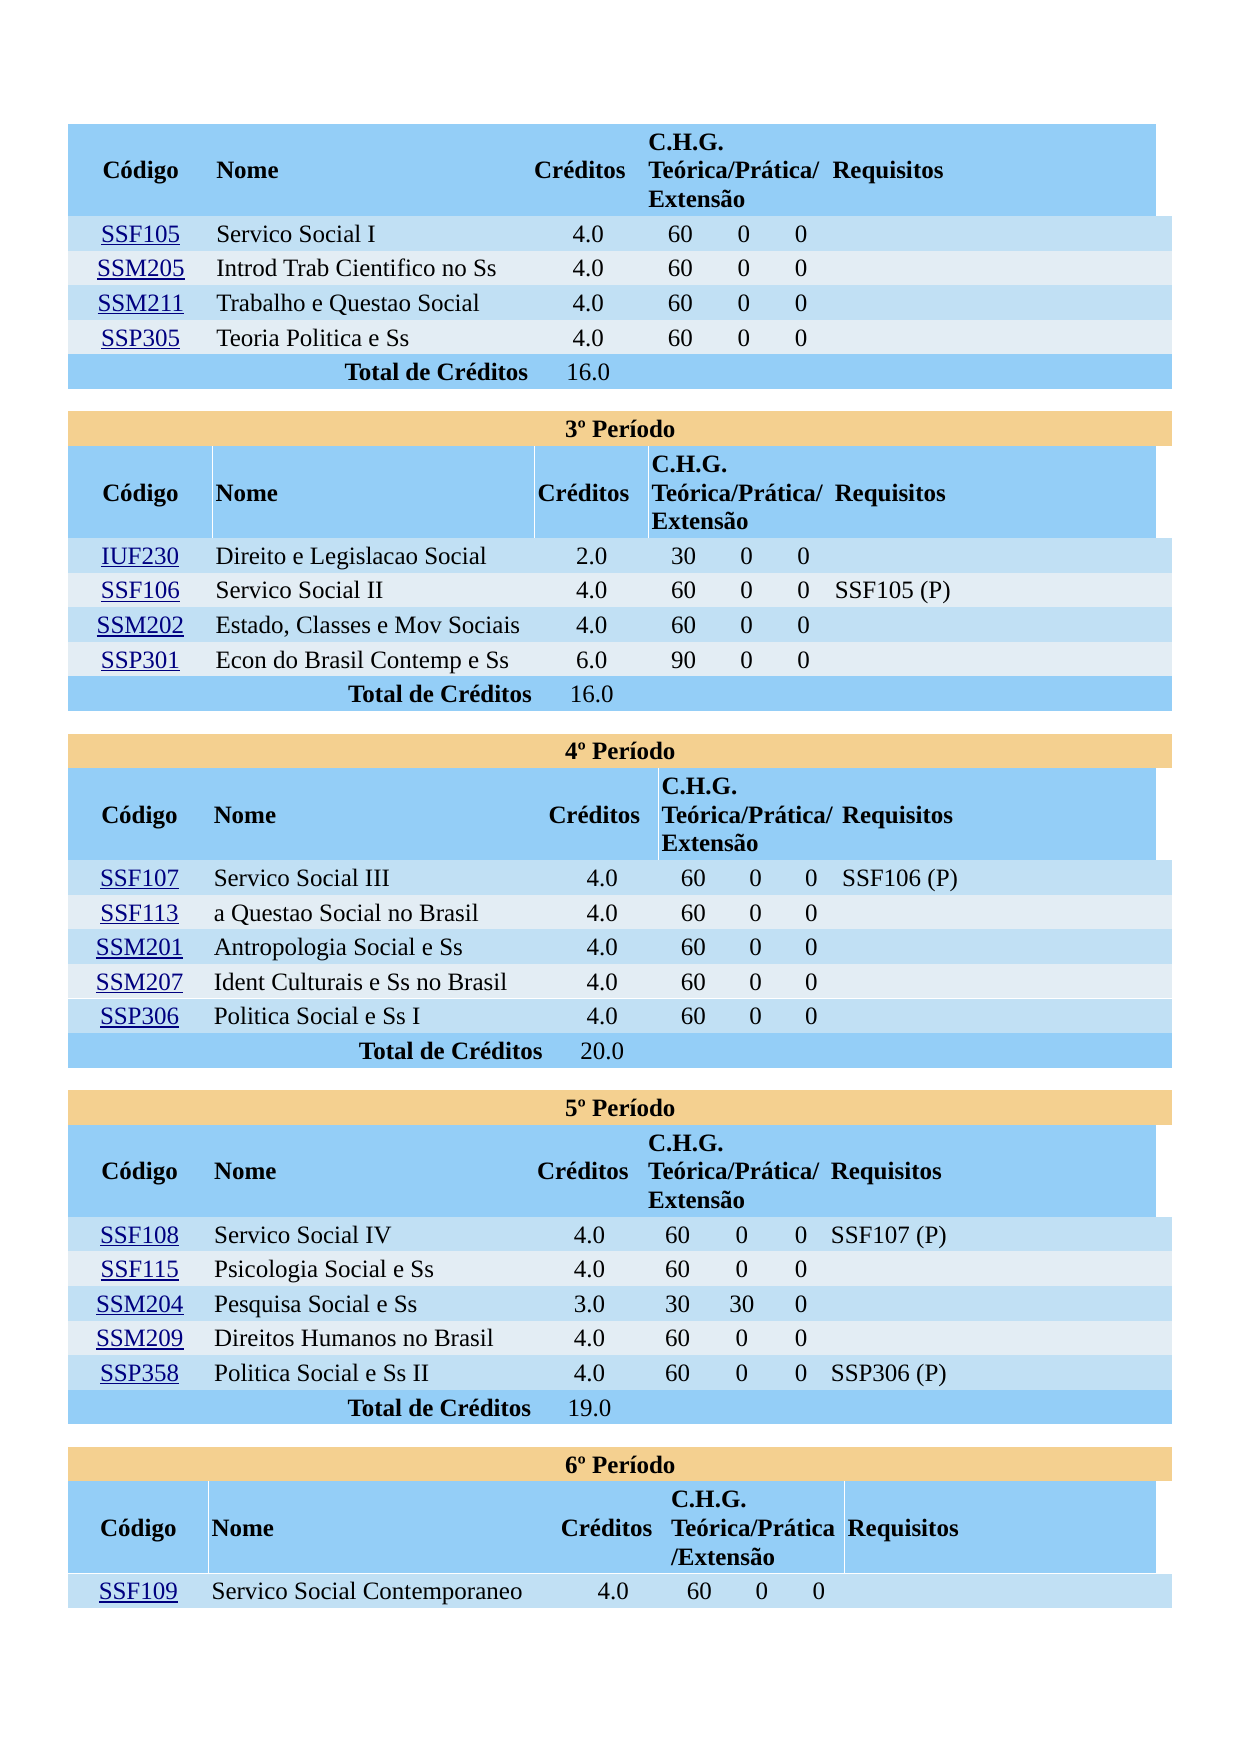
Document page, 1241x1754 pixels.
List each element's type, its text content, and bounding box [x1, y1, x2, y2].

table_cell [1156, 446, 1172, 538]
table_cell [832, 538, 1156, 573]
table_cell 0 [718, 607, 775, 642]
table_cell 0 [728, 964, 783, 998]
table_cell Psicologia Social e Ss [211, 1251, 534, 1286]
table_cell 4.0 [545, 929, 658, 964]
table_cell 4.0 [534, 1321, 645, 1355]
table_cell 0 [772, 285, 829, 320]
table_cell 0 [775, 607, 832, 642]
table_cell 0 [715, 320, 772, 354]
table_cell Total de Créditos [68, 1390, 534, 1424]
table_cell [1156, 1251, 1172, 1286]
table_header [65, 731, 1175, 1071]
table_cell Créditos [531, 124, 645, 216]
table_cell [1156, 676, 1172, 711]
table_cell Teoria Politica e Ss [213, 320, 531, 354]
table_cell Requisitos [832, 446, 1156, 538]
table_cell SSM209 [68, 1321, 211, 1355]
table_header 6º Período [68, 1447, 1172, 1481]
table_cell SSF106 (P) [839, 860, 1156, 895]
table_cell 0 [783, 860, 839, 895]
table_cell Créditos [535, 446, 648, 538]
table_cell SSM205 [68, 251, 213, 285]
table_cell [1156, 642, 1172, 676]
table_cell SSP306 (P) [828, 1355, 1156, 1390]
table_cell 4.0 [534, 1217, 645, 1251]
table_cell 60 [645, 251, 715, 285]
table_cell 16.0 [535, 676, 648, 711]
table_cell 0 [709, 1217, 774, 1251]
table_cell 60 [645, 1251, 709, 1286]
table_cell SSF109 [68, 1574, 208, 1608]
table_cell [1156, 354, 1172, 389]
table_cell [829, 285, 1156, 320]
table_cell 0 [772, 251, 829, 285]
table_cell 0 [728, 999, 783, 1033]
table_cell SSP358 [68, 1355, 211, 1390]
table_header [65, 409, 1175, 714]
table_cell SSP305 [68, 320, 213, 354]
table_cell C.H.G. Teórica/Prática/Extensão [668, 1481, 844, 1573]
table_cell Código [68, 1481, 208, 1573]
table_cell Politica Social e Ss I [211, 999, 545, 1033]
table_cell Direito e Legislacao Social [213, 538, 534, 573]
table_cell SSF113 [68, 895, 211, 929]
table_cell 0 [715, 251, 772, 285]
table_cell [839, 964, 1156, 998]
table_cell Nome [209, 1481, 558, 1573]
table_cell Servico Social I [213, 216, 531, 251]
table_cell Código [68, 446, 212, 538]
table_cell Requisitos [839, 768, 1156, 860]
table_cell 0 [718, 642, 775, 676]
table_cell [1156, 1125, 1172, 1217]
table_cell SSP301 [68, 642, 212, 676]
table_cell 20.0 [545, 1033, 658, 1068]
table_cell 60 [645, 1355, 709, 1390]
table_cell 6.0 [535, 642, 648, 676]
table_cell [62, 118, 1178, 395]
table_cell [1156, 860, 1172, 895]
table_cell [1156, 124, 1172, 216]
table_cell [645, 354, 1156, 389]
table_cell 60 [645, 216, 715, 251]
table_cell [828, 1321, 1156, 1355]
table_cell 60 [659, 895, 727, 929]
table_cell 0 [709, 1251, 774, 1286]
table_cell [649, 676, 1156, 711]
table_cell [828, 1251, 1156, 1286]
table_cell Direitos Humanos no Brasil [211, 1321, 534, 1355]
table_cell SSF106 [68, 573, 212, 607]
table_cell SSM207 [68, 964, 211, 998]
table_cell [829, 216, 1156, 251]
table_cell [839, 929, 1156, 964]
table_cell 0 [709, 1355, 774, 1390]
table_cell Total de Créditos [68, 354, 531, 389]
table_cell 0 [775, 642, 832, 676]
table_cell 0 [793, 1574, 844, 1608]
table_cell Código [68, 768, 211, 860]
table_cell Servico Social II [213, 573, 534, 607]
table_cell [839, 999, 1156, 1033]
table_cell [829, 320, 1156, 354]
table_cell IUF230 [68, 538, 212, 573]
table_cell 0 [728, 860, 783, 895]
table_header [65, 1444, 1175, 1611]
table_cell [1156, 768, 1172, 860]
table_cell 0 [774, 1251, 828, 1286]
table_cell [1156, 1286, 1172, 1321]
table_cell 60 [659, 929, 727, 964]
table_cell 60 [659, 964, 727, 998]
table_cell [1156, 1321, 1172, 1355]
table_cell C.H.G. Teórica/Prática/Extensão [649, 446, 832, 538]
table_cell [62, 717, 1178, 728]
table_cell C.H.G. Teórica/Prática/Extensão [645, 124, 829, 216]
table_cell Politica Social e Ss II [211, 1355, 534, 1390]
table_cell [1156, 573, 1172, 607]
table_cell Antropologia Social e Ss [211, 929, 545, 964]
table_cell [62, 1430, 1178, 1441]
table_cell SSF105 (P) [832, 573, 1156, 607]
table_cell 0 [772, 320, 829, 354]
table_cell 0 [718, 573, 775, 607]
table_cell [1156, 929, 1172, 964]
table_cell Introd Trab Cientifico no Ss [213, 251, 531, 285]
table_cell [1156, 1574, 1172, 1608]
table_cell 4.0 [558, 1574, 668, 1608]
table_cell [1156, 1390, 1172, 1424]
table_cell SSM202 [68, 607, 212, 642]
table_cell 60 [645, 320, 715, 354]
table_cell Nome [213, 124, 531, 216]
table_cell 30 [709, 1286, 774, 1321]
table_cell 4.0 [535, 573, 648, 607]
table_cell Total de Créditos [68, 1033, 545, 1068]
table_cell [829, 251, 1156, 285]
table_cell 4.0 [545, 999, 658, 1033]
table_cell 0 [715, 285, 772, 320]
table_cell 60 [659, 860, 727, 895]
table_cell 60 [649, 607, 718, 642]
table_cell 0 [775, 538, 832, 573]
table_cell SSF107 (P) [828, 1217, 1156, 1251]
table_cell [1156, 285, 1172, 320]
table_cell 4.0 [531, 285, 645, 320]
table_cell [1156, 1033, 1172, 1068]
table_cell C.H.G. Teórica/Prática/Extensão [645, 1125, 828, 1217]
table_cell [1156, 251, 1172, 285]
table_cell [1156, 964, 1172, 998]
table_cell 4.0 [534, 1355, 645, 1390]
table_cell Créditos [534, 1125, 645, 1217]
table_cell 19.0 [534, 1390, 645, 1424]
table_header 5º Período [68, 1090, 1172, 1125]
table_cell [645, 1390, 1156, 1424]
table_cell SSF105 [68, 216, 213, 251]
table_cell Créditos [545, 768, 658, 860]
table_cell [659, 1033, 1156, 1068]
table_cell SSF115 [68, 1251, 211, 1286]
table_cell 0 [718, 538, 775, 573]
table_cell Código [68, 124, 213, 216]
table_cell [828, 1286, 1156, 1321]
table_cell 0 [774, 1355, 828, 1390]
table_cell Ident Culturais e Ss no Brasil [211, 964, 545, 998]
table_cell [1156, 320, 1172, 354]
table_cell [62, 395, 1178, 406]
table_header 3º Período [68, 411, 1172, 446]
table_cell [839, 895, 1156, 929]
table_cell 0 [783, 999, 839, 1033]
table_cell Estado, Classes e Mov Sociais [213, 607, 534, 642]
table_cell 0 [728, 895, 783, 929]
table_cell [1156, 1481, 1172, 1573]
table_cell 4.0 [535, 607, 648, 642]
table_cell 2.0 [535, 538, 648, 573]
table_cell 0 [783, 895, 839, 929]
table_cell 0 [772, 216, 829, 251]
table_cell [62, 406, 1178, 717]
table_cell Servico Social Contemporaneo [209, 1574, 558, 1608]
table_cell 60 [649, 573, 718, 607]
table_cell SSP306 [68, 999, 211, 1033]
table_cell 60 [659, 999, 727, 1033]
table_cell 0 [715, 216, 772, 251]
table_cell 0 [774, 1286, 828, 1321]
table_cell SSF107 [68, 860, 211, 895]
table_header [65, 1087, 1175, 1427]
table_cell Nome [211, 1125, 534, 1217]
table_cell a Questao Social no Brasil [211, 895, 545, 929]
table_cell [832, 642, 1156, 676]
table_cell [62, 728, 1178, 1074]
table_cell 4.0 [545, 964, 658, 998]
table_cell 4.0 [531, 216, 645, 251]
table_cell 0 [783, 929, 839, 964]
table_cell Total de Créditos [68, 676, 534, 711]
table_cell SSM201 [68, 929, 211, 964]
table_cell Requisitos [828, 1125, 1156, 1217]
table_cell 30 [645, 1286, 709, 1321]
table_cell [1156, 216, 1172, 251]
table_cell 3.0 [534, 1286, 645, 1321]
table_cell [1156, 538, 1172, 573]
table_cell 4.0 [545, 895, 658, 929]
table_cell Requisitos [829, 124, 1156, 216]
table_cell Nome [211, 768, 545, 860]
table_cell C.H.G. Teórica/Prática/Extensão [659, 768, 839, 860]
table_cell Créditos [558, 1481, 668, 1573]
table_cell 4.0 [545, 860, 658, 895]
table_cell 16.0 [531, 354, 645, 389]
table_cell SSM204 [68, 1286, 211, 1321]
table_cell 4.0 [531, 320, 645, 354]
table_cell 0 [730, 1574, 793, 1608]
table_cell [1156, 1217, 1172, 1251]
table_cell [1156, 1355, 1172, 1390]
table_cell 30 [649, 538, 718, 573]
table_header 4º Período [68, 734, 1172, 768]
table_header [65, 121, 1175, 392]
table_cell Requisitos [845, 1481, 1156, 1573]
table_cell 90 [649, 642, 718, 676]
table_cell SSF108 [68, 1217, 211, 1251]
table_cell [1156, 999, 1172, 1033]
table_cell 60 [645, 1321, 709, 1355]
table_cell Servico Social IV [211, 1217, 534, 1251]
table_cell 4.0 [531, 251, 645, 285]
table_cell Trabalho e Questao Social [213, 285, 531, 320]
table_cell 0 [709, 1321, 774, 1355]
table_cell [1156, 895, 1172, 929]
table_cell Econ do Brasil Contemp e Ss [213, 642, 534, 676]
table_cell 0 [774, 1321, 828, 1355]
table_cell [1156, 607, 1172, 642]
table_cell [845, 1574, 1156, 1608]
table_cell [832, 607, 1156, 642]
table_cell 60 [668, 1574, 730, 1608]
table_cell 4.0 [534, 1251, 645, 1286]
table_cell 0 [728, 929, 783, 964]
table_cell Nome [213, 446, 534, 538]
table_cell 60 [645, 285, 715, 320]
table_cell Código [68, 1125, 211, 1217]
table_cell SSM211 [68, 285, 213, 320]
table_cell 60 [645, 1217, 709, 1251]
table_cell Servico Social III [211, 860, 545, 895]
table_cell [62, 1074, 1178, 1084]
table_cell 0 [783, 964, 839, 998]
table_cell Pesquisa Social e Ss [211, 1286, 534, 1321]
table_cell [62, 1084, 1178, 1430]
table_cell 0 [774, 1217, 828, 1251]
table_cell 0 [775, 573, 832, 607]
table_cell [62, 1441, 1178, 1614]
